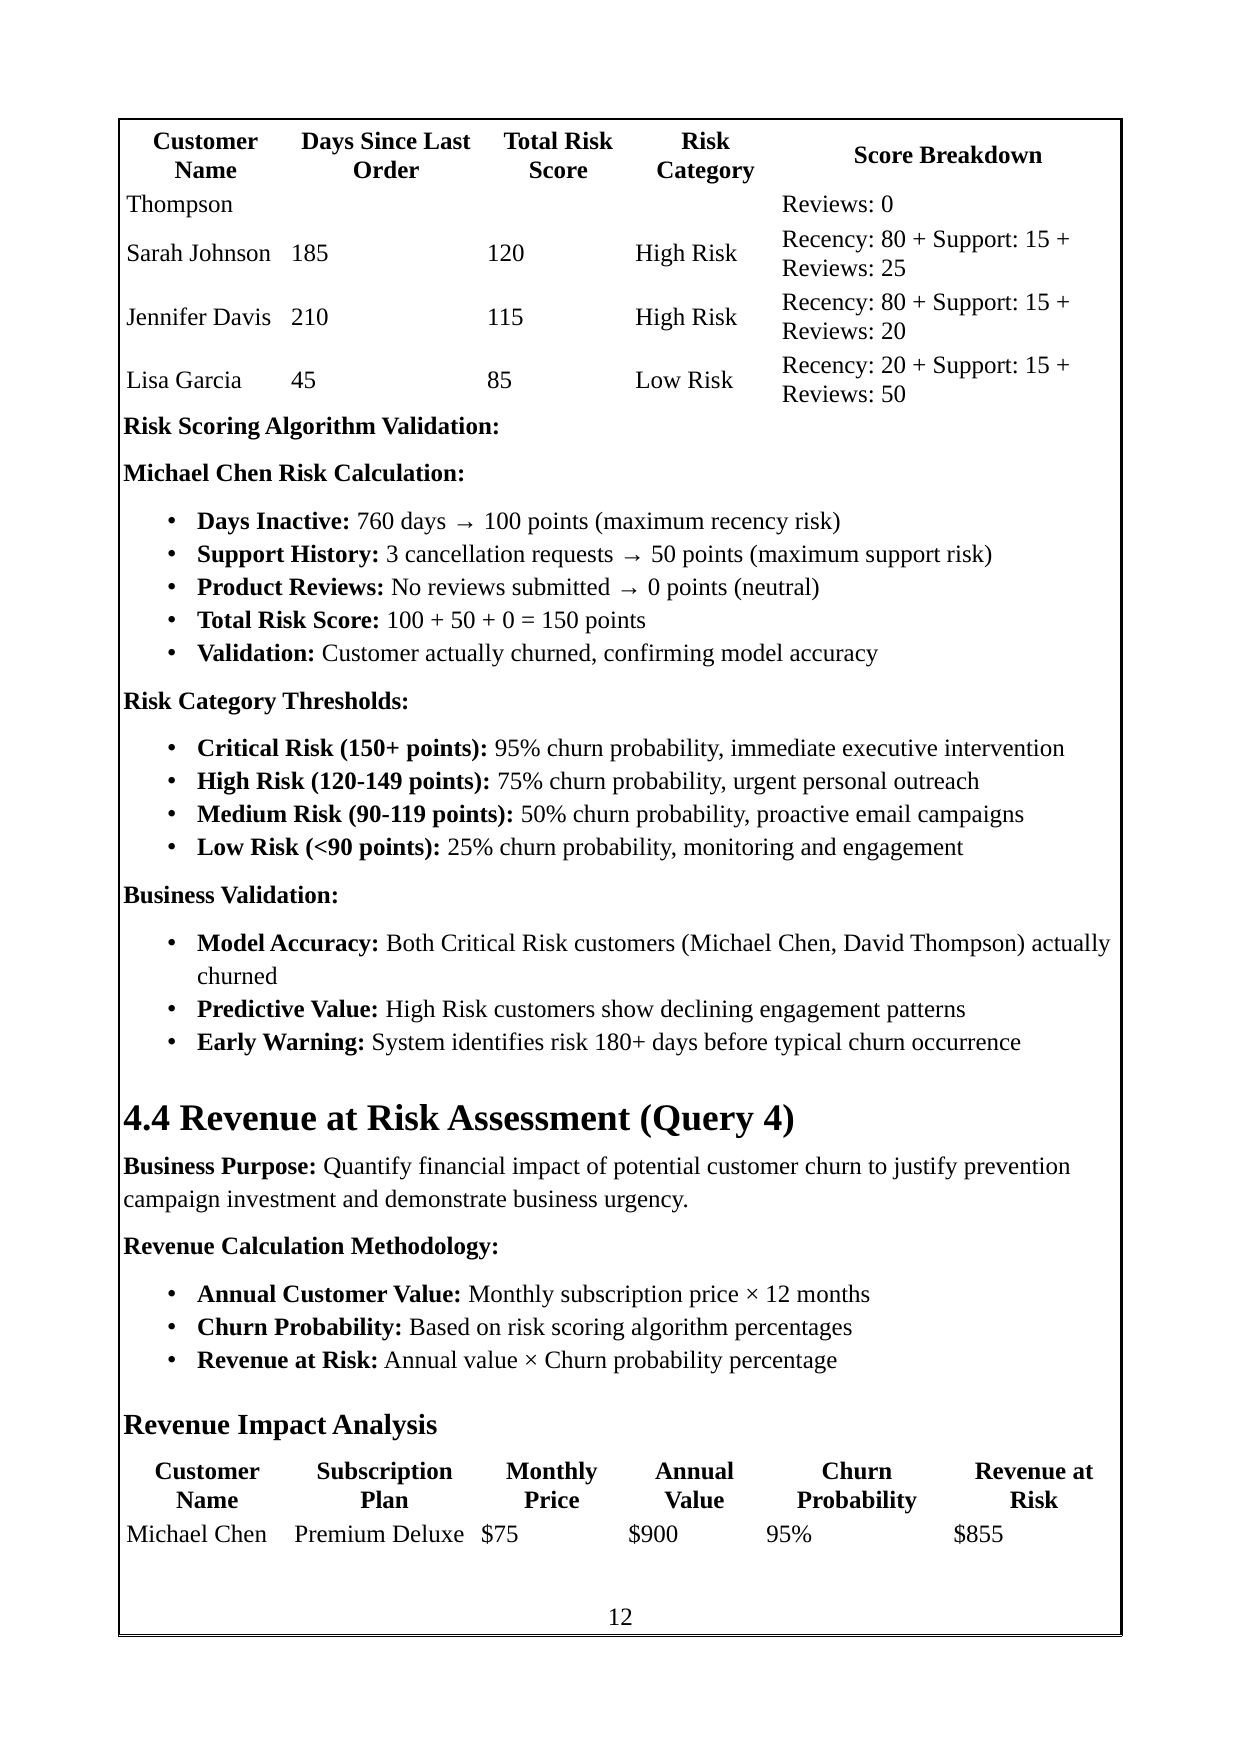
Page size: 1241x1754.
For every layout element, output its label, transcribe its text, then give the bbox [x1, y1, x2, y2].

list Revenue at Risk: Annual value × Churn probability percentage [167, 1345, 1117, 1374]
table_cell Sarah Johnson [123, 221, 288, 284]
table_cell Recency: 80 + Support: 15 + Reviews: 25 [779, 221, 1117, 284]
table_cell High Risk [632, 221, 779, 284]
text Revenue Calculation Methodology: [123, 1231, 1117, 1260]
table_cell $75 [478, 1517, 625, 1551]
table_header Risk Category [632, 123, 779, 186]
list Model Accuracy: Both Critical Risk customers (Michael Chen, David Thompson) actually churned [167, 928, 1117, 989]
table_header Monthly Price [478, 1453, 625, 1517]
table_cell High Risk [632, 284, 779, 348]
table_cell [484, 186, 632, 221]
table_header Customer Name [123, 1453, 291, 1517]
table_header Score Breakdown [779, 123, 1117, 186]
table_cell 45 [288, 348, 484, 411]
table_cell 115 [484, 284, 632, 348]
table_cell 85 [484, 348, 632, 411]
list Early Warning: System identifies risk 180+ days before typical churn occurrence [167, 1027, 1117, 1056]
table_cell 95% [763, 1517, 950, 1551]
list Annual Customer Value: Monthly subscription price × 12 months [167, 1279, 1117, 1308]
list Medium Risk (90-119 points): 50% churn probability, proactive email campaigns [167, 799, 1117, 828]
table_cell 185 [288, 221, 484, 284]
table_cell Michael Chen [123, 1517, 291, 1551]
table_cell Jennifer Davis [123, 284, 288, 348]
text Michael Chen Risk Calculation: [123, 458, 1117, 487]
list Predictive Value: High Risk customers show declining engagement patterns [167, 994, 1117, 1022]
text Risk Category Thresholds: [123, 686, 1117, 714]
list Days Inactive: 760 days → 100 points (maximum recency risk) [167, 506, 1117, 535]
table_cell $900 [625, 1517, 763, 1551]
table_cell Recency: 80 + Support: 15 + Reviews: 20 [779, 284, 1117, 348]
table_cell Lisa Garcia [123, 348, 288, 411]
table_cell 210 [288, 284, 484, 348]
list Low Risk (<90 points): 25% churn probability, monitoring and engagement [167, 832, 1117, 861]
table_header Days Since Last Order [288, 123, 484, 186]
text Business Validation: [123, 880, 1117, 909]
subtitle Revenue Impact Analysis [123, 1407, 1117, 1441]
table_header Revenue at Risk [950, 1453, 1117, 1517]
table_cell Recency: 20 + Support: 15 + Reviews: 50 [779, 348, 1117, 411]
table_cell Low Risk [632, 348, 779, 411]
list Product Reviews: No reviews submitted → 0 points (neutral) [167, 572, 1117, 601]
list High Risk (120-149 points): 75% churn probability, urgent personal outreach [167, 766, 1117, 795]
table_cell $855 [950, 1517, 1117, 1551]
list Churn Probability: Based on risk scoring algorithm percentages [167, 1312, 1117, 1341]
list Critical Risk (150+ points): 95% churn probability, immediate executive intervention [167, 733, 1117, 762]
table_cell 120 [484, 221, 632, 284]
table_header Customer Name [123, 123, 288, 186]
table_header Subscription Plan [291, 1453, 478, 1517]
list Support History: 3 cancellation requests → 50 points (maximum support risk) [167, 539, 1117, 568]
text Business Purpose: Quantify financial impact of potential customer churn to justify prevention campaign investment and demonstrate business urgency. [123, 1151, 1117, 1213]
list Validation: Customer actually churned, confirming model accuracy [167, 638, 1117, 667]
text Risk Scoring Algorithm Validation: [123, 411, 1117, 440]
table_header Total Risk Score [484, 123, 632, 186]
table_cell Reviews: 0 [779, 186, 1117, 221]
table_cell Thompson [123, 186, 288, 221]
table_header Churn Probability [763, 1453, 950, 1517]
table_cell [288, 186, 484, 221]
table_cell Premium Deluxe [291, 1517, 478, 1551]
subtitle 4.4 Revenue at Risk Assessment (Query 4) [123, 1095, 1117, 1138]
table_header Annual Value [625, 1453, 763, 1517]
list Total Risk Score: 100 + 50 + 0 = 150 points [167, 605, 1117, 634]
table_cell [632, 186, 779, 221]
